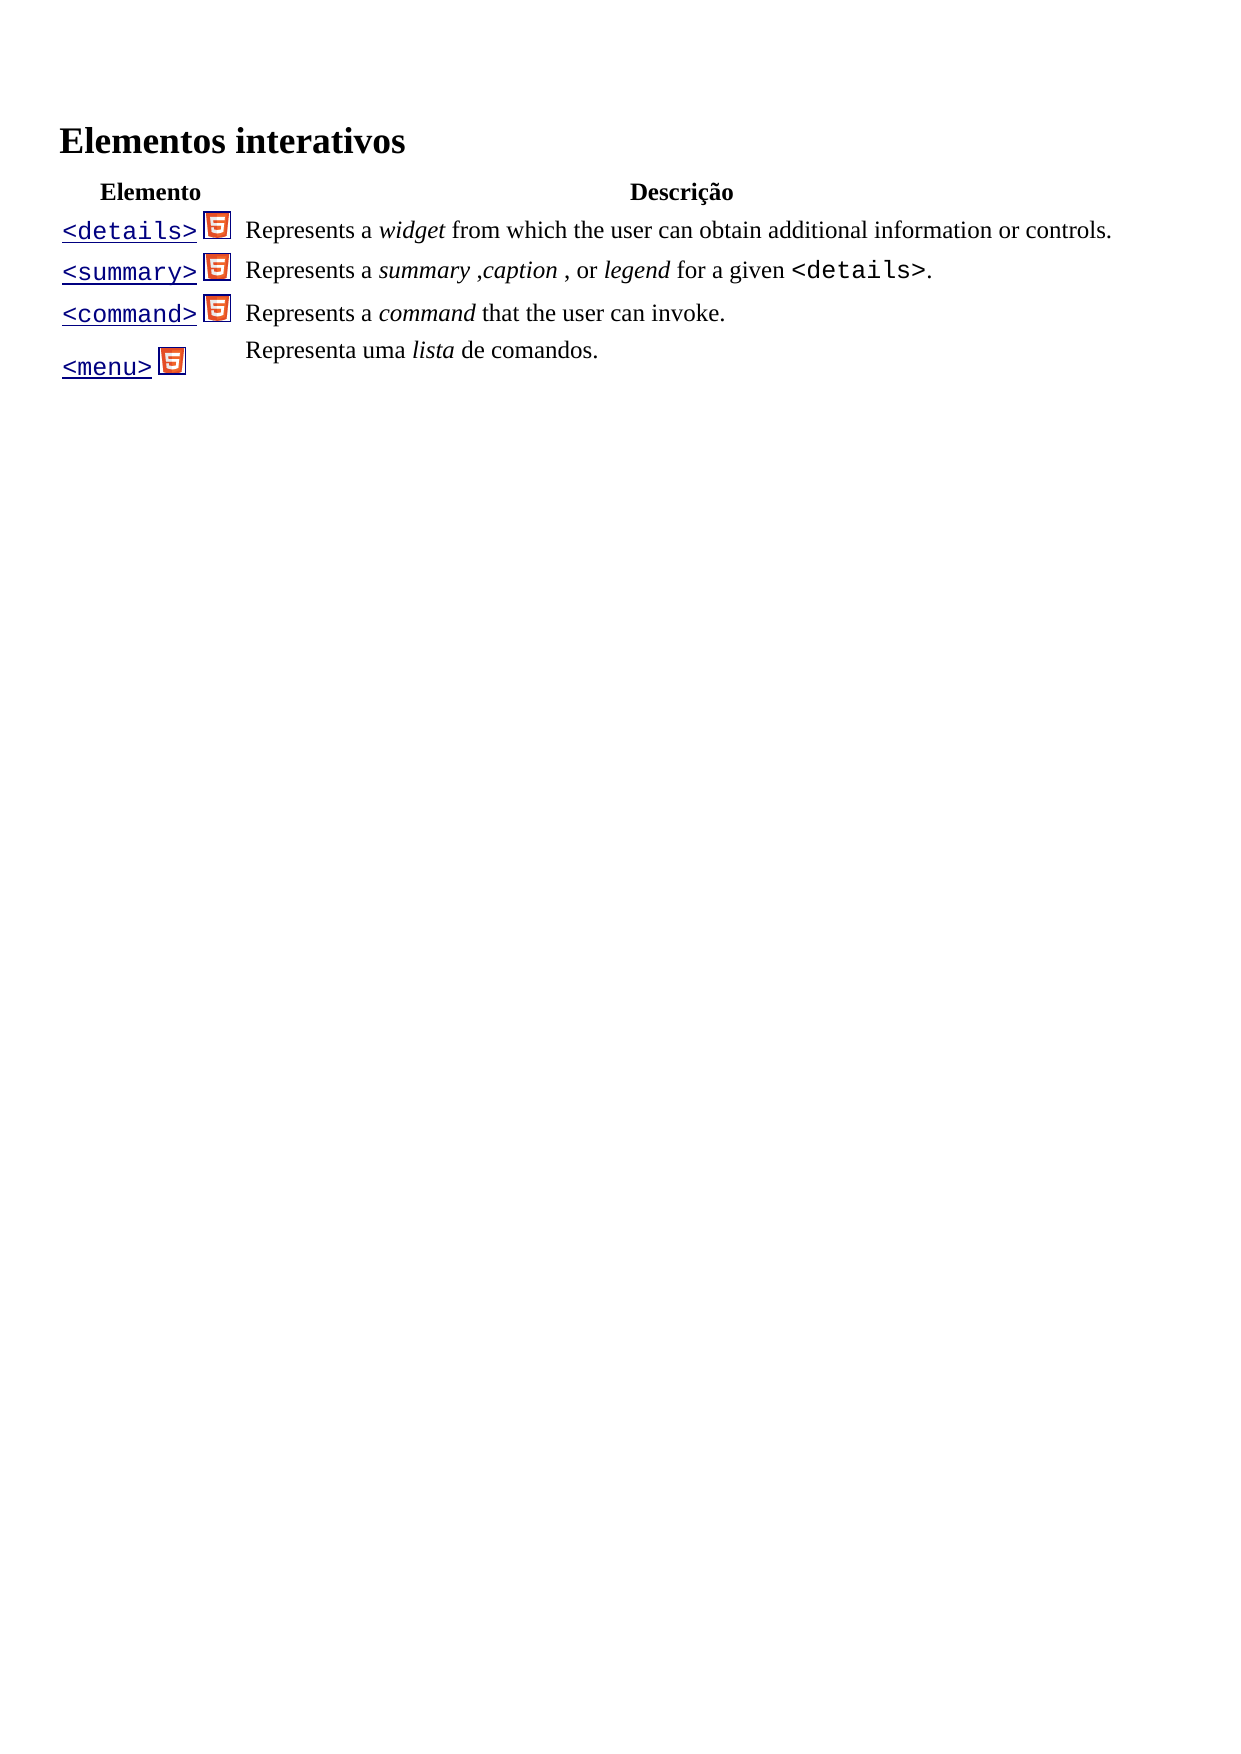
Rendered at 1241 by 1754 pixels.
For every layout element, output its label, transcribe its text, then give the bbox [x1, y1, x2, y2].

table_cell <command> [59, 291, 242, 333]
table_cell Represents a widget from which the user can obtain additional information or controls. [242, 208, 1121, 250]
table_header Descrição [242, 174, 1121, 208]
table_cell <summary> [59, 250, 242, 291]
picture [205, 296, 230, 321]
picture [160, 348, 185, 373]
table_cell Represents a summary ,caption , or legend for a given <details>. [242, 250, 1121, 291]
table_cell <menu> [59, 333, 242, 397]
subtitle Elementos interativos [59, 118, 1181, 161]
picture [205, 213, 230, 238]
table_cell Represents a command that the user can invoke. [242, 291, 1121, 333]
table_header Elemento [59, 174, 242, 208]
table_cell Representa uma lista de comandos. [242, 333, 1121, 397]
table_cell <details> [59, 208, 242, 250]
picture [205, 254, 230, 279]
